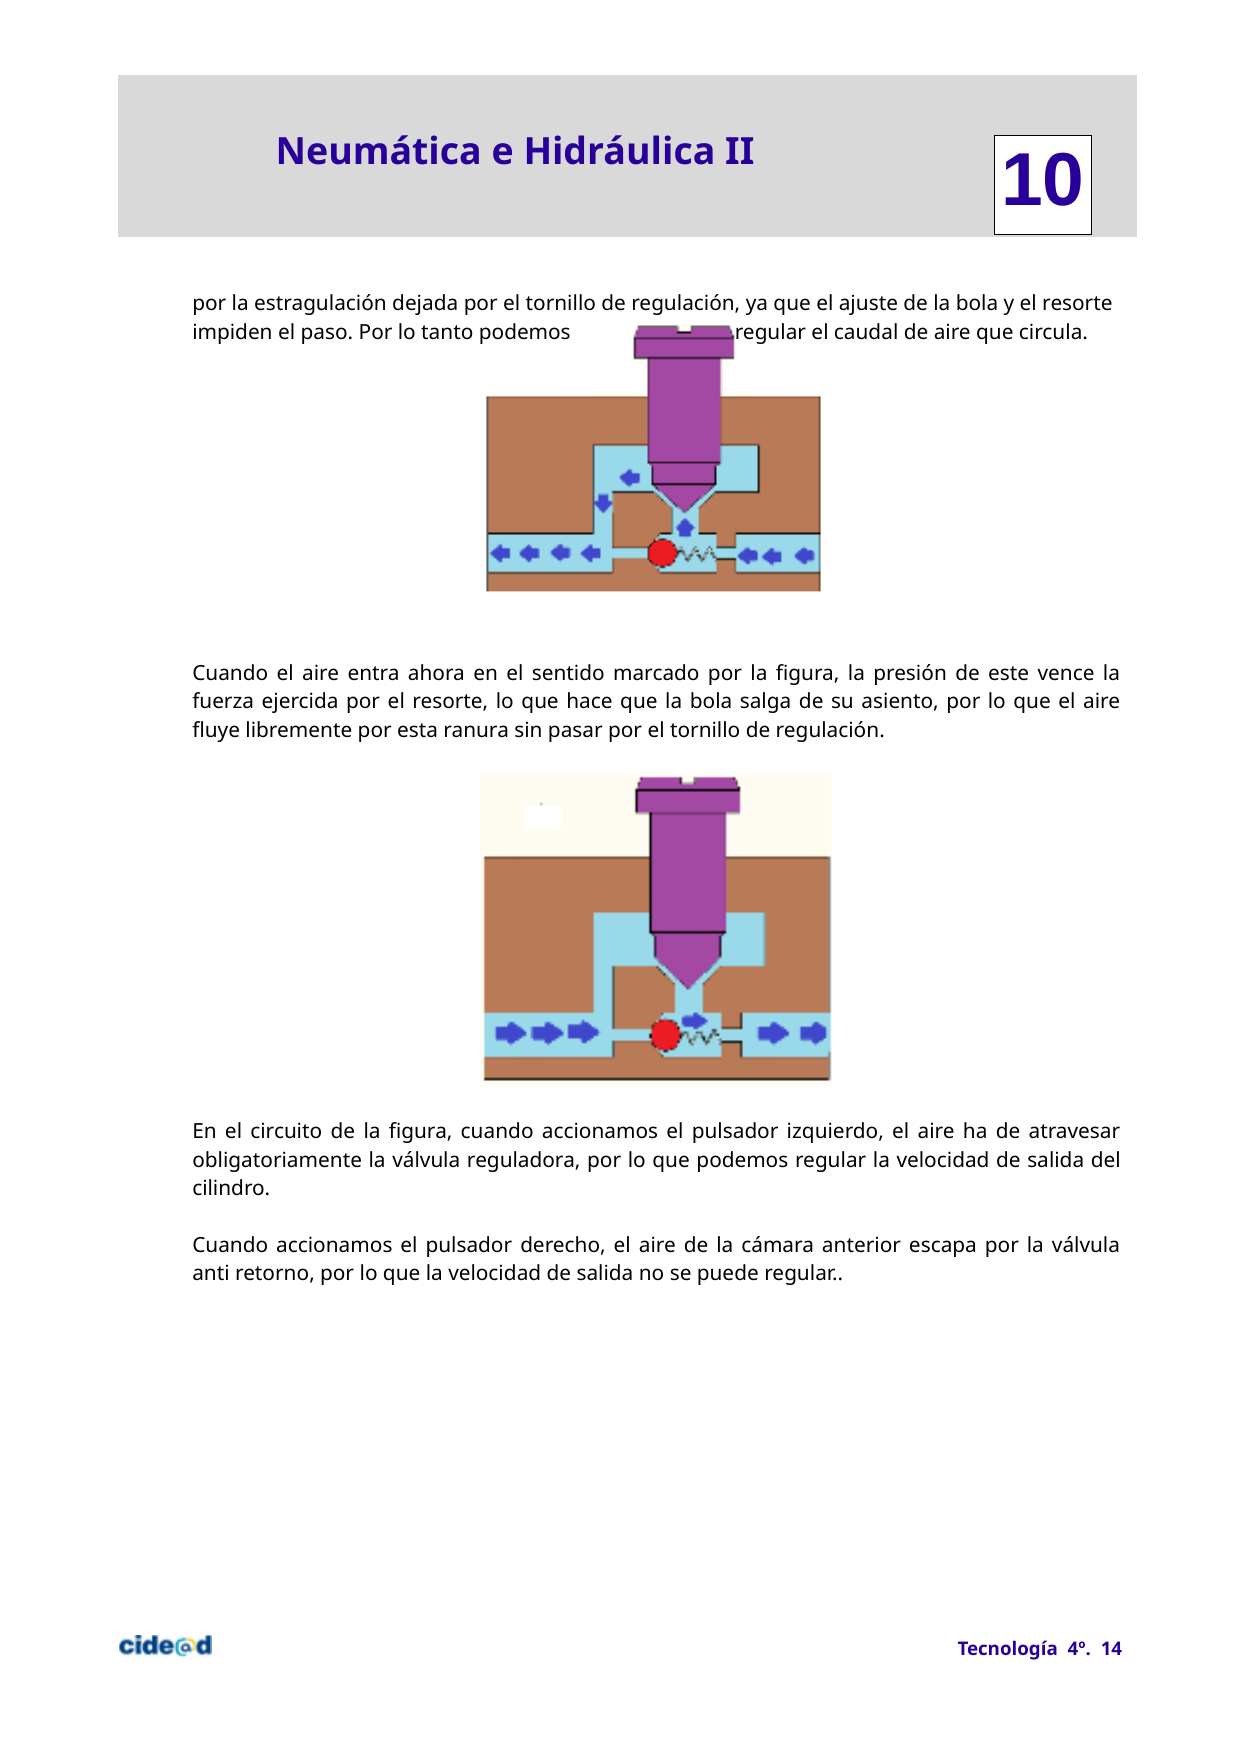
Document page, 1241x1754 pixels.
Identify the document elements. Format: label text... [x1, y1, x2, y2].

text Cuando accionamos el pulsador derecho, el aire de la cámara anterior escapa por la válvula anti retorno, por lo que la velocidad de salida no se puede regular.. [192, 1230, 1122, 1287]
text por la estragulación dejada por el tornillo de regulación, ya que el ajuste de la bola y el resorte impiden el paso. Por lo tanto podemos regular el caudal de aire que circula. [192, 288, 1122, 345]
picture [118, 1635, 212, 1658]
text Cuando el aire entra ahora en el sentido marcado por la figura, la presión de este vence la fuerza ejercida por el resorte, lo que hace que la bola salga de su asiento, por lo que el aire fluye libremente por esta ranura sin pasar por el tornillo de regulación. [192, 658, 1122, 743]
text En el circuito de la figura, cuando accionamos el pulsador izquierdo, el aire ha de atravesar obligatoriamente la válvula reguladora, por lo que podemos regular la velocidad de salida del cilindro. [192, 1116, 1122, 1202]
picture [478, 771, 836, 1088]
